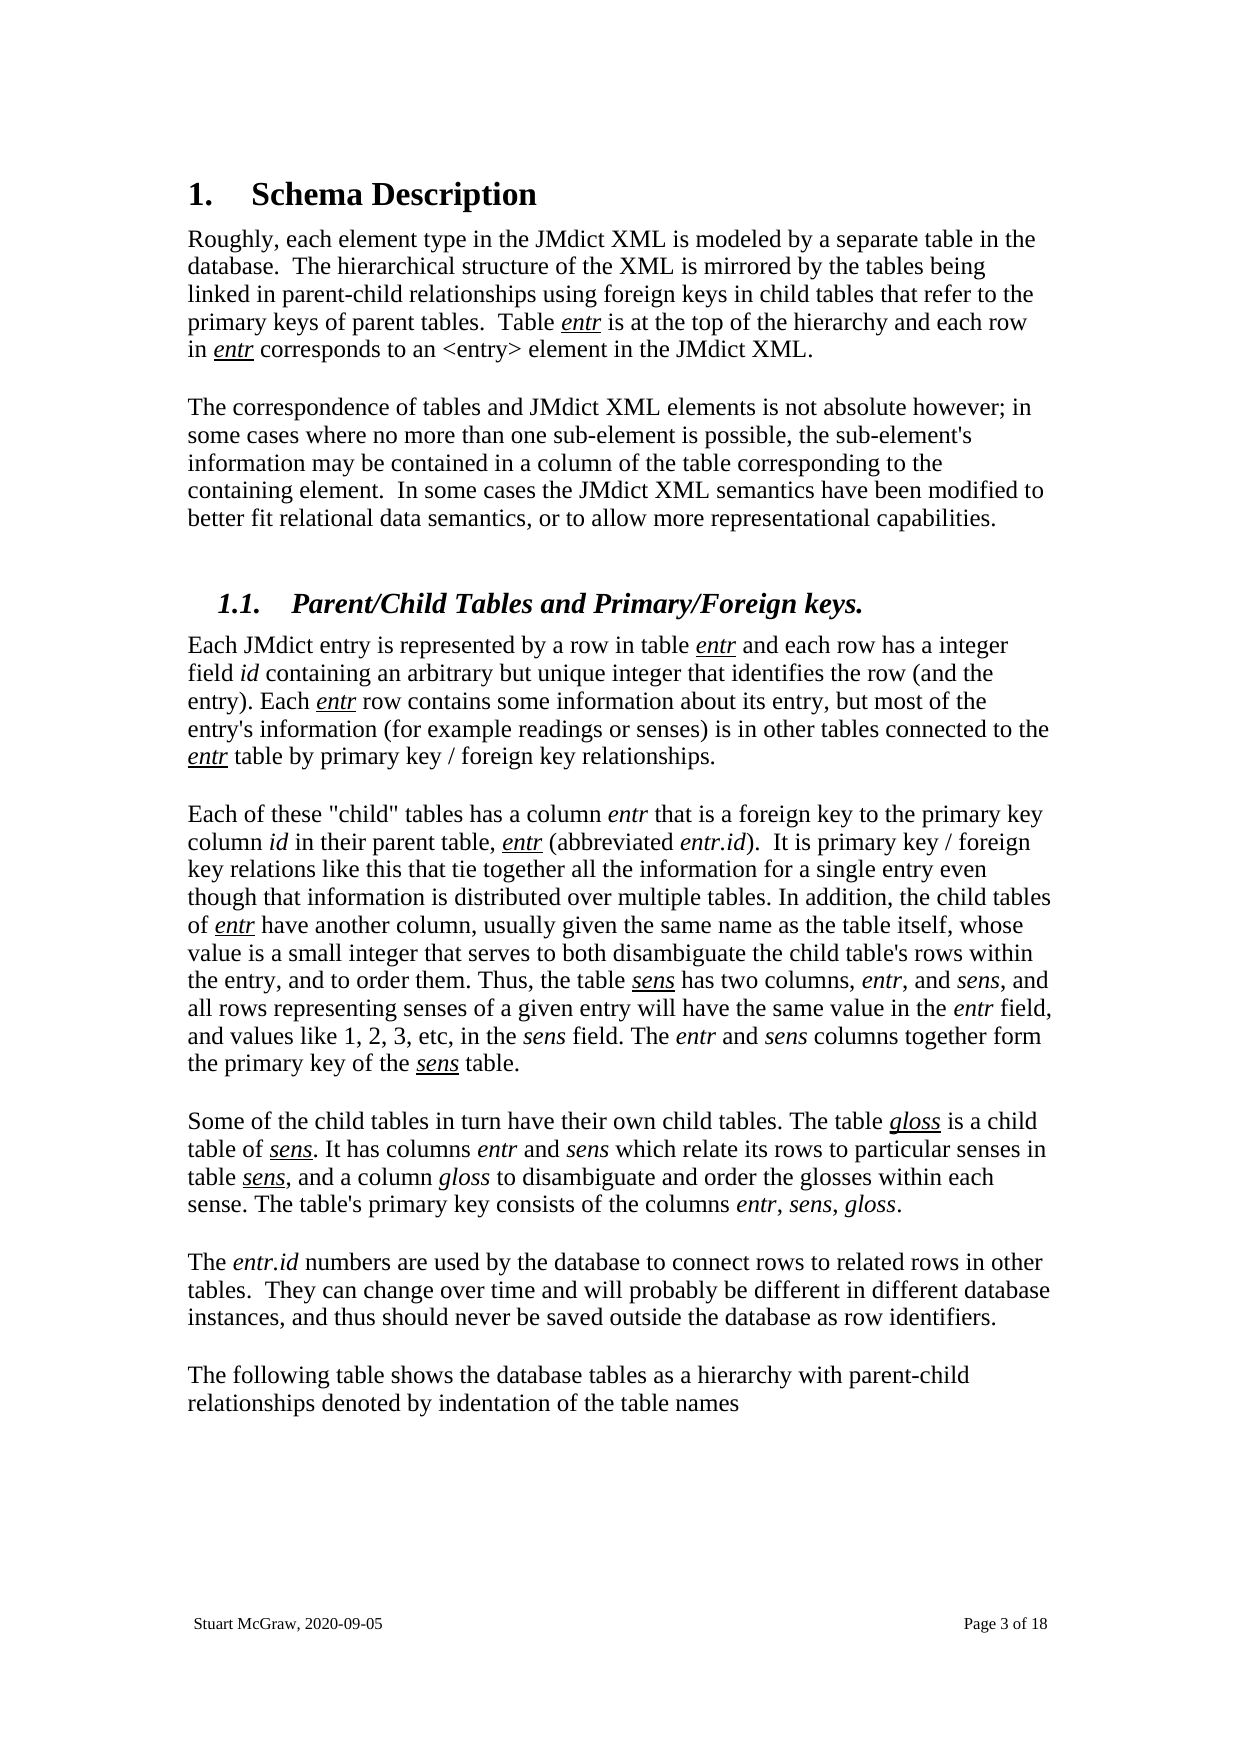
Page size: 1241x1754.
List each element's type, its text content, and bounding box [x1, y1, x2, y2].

text The correspondence of tables and JMdict XML elements is not absolute however; in some cases where no more than one sub-element is possible, the sub-element's information may be contained in a column of the table corresponding to the containing element. In some cases the JMdict XML semantics have been modified to better fit relational data semantics, or to allow more representational capabilities. [187, 393, 1053, 532]
text Each of these "child" tables has a column entr that is a foreign key to the primary key column id in their parent table, entr (abbreviated entr.id). It is primary key / foreign key relations like this that tie together all the information for a single entry even though that information is distributed over multiple tables. In addition, the child tables of entr have another column, usually given the same name as the table itself, whose value is a small integer that serves to both disambiguate the child table's rows within the entry, and to order them. Thus, the table sens has two columns, entr, and sens, and all rows representing senses of a given entry will have the same value in the entr field, and values like 1, 2, 3, etc, in the sens field. The entr and sens columns together form the primary key of the sens table. [187, 800, 1053, 1077]
subtitle Schema Description [187, 176, 1053, 213]
text The following table shows the database tables as a hierarchy with parent-child relationships denoted by indentation of the table names [187, 1361, 1053, 1417]
subtitle Parent/Child Tables and Primary/Foreign keys. [187, 587, 1053, 619]
text Roughly, each element type in the JMdict XML is modeled by a separate table in the database. The hierarchical structure of the XML is mirrored by the tables being linked in parent-child relationships using foreign keys in child tables that refer to the primary keys of parent tables. Table entr is at the top of the hierarchy and each row in entr corresponds to an <entry> element in the JMdict XML. [187, 225, 1053, 363]
text The entr.id numbers are used by the database to connect rows to related rows in other tables. They can change over time and will probably be different in different database instances, and thus should never be saved outside the database as row identifiers. [187, 1248, 1053, 1331]
text Each JMdict entry is represented by a row in table entr and each row has a integer field id containing an arbitrary but unique integer that identifies the row (and the entry). Each entr row contains some information about its entry, but most of the entry's information (for example readings or senses) is in other tables connected to the entr table by primary key / foreign key relationships. [187, 632, 1053, 770]
text Some of the child tables in turn have their own child tables. The table gloss is a child table of sens. It has columns entr and sens which relate its rows to particular senses in table sens, and a column gloss to disambiguate and order the glosses within each sense. The table's primary key consists of the columns entr, sens, gloss. [187, 1107, 1053, 1218]
